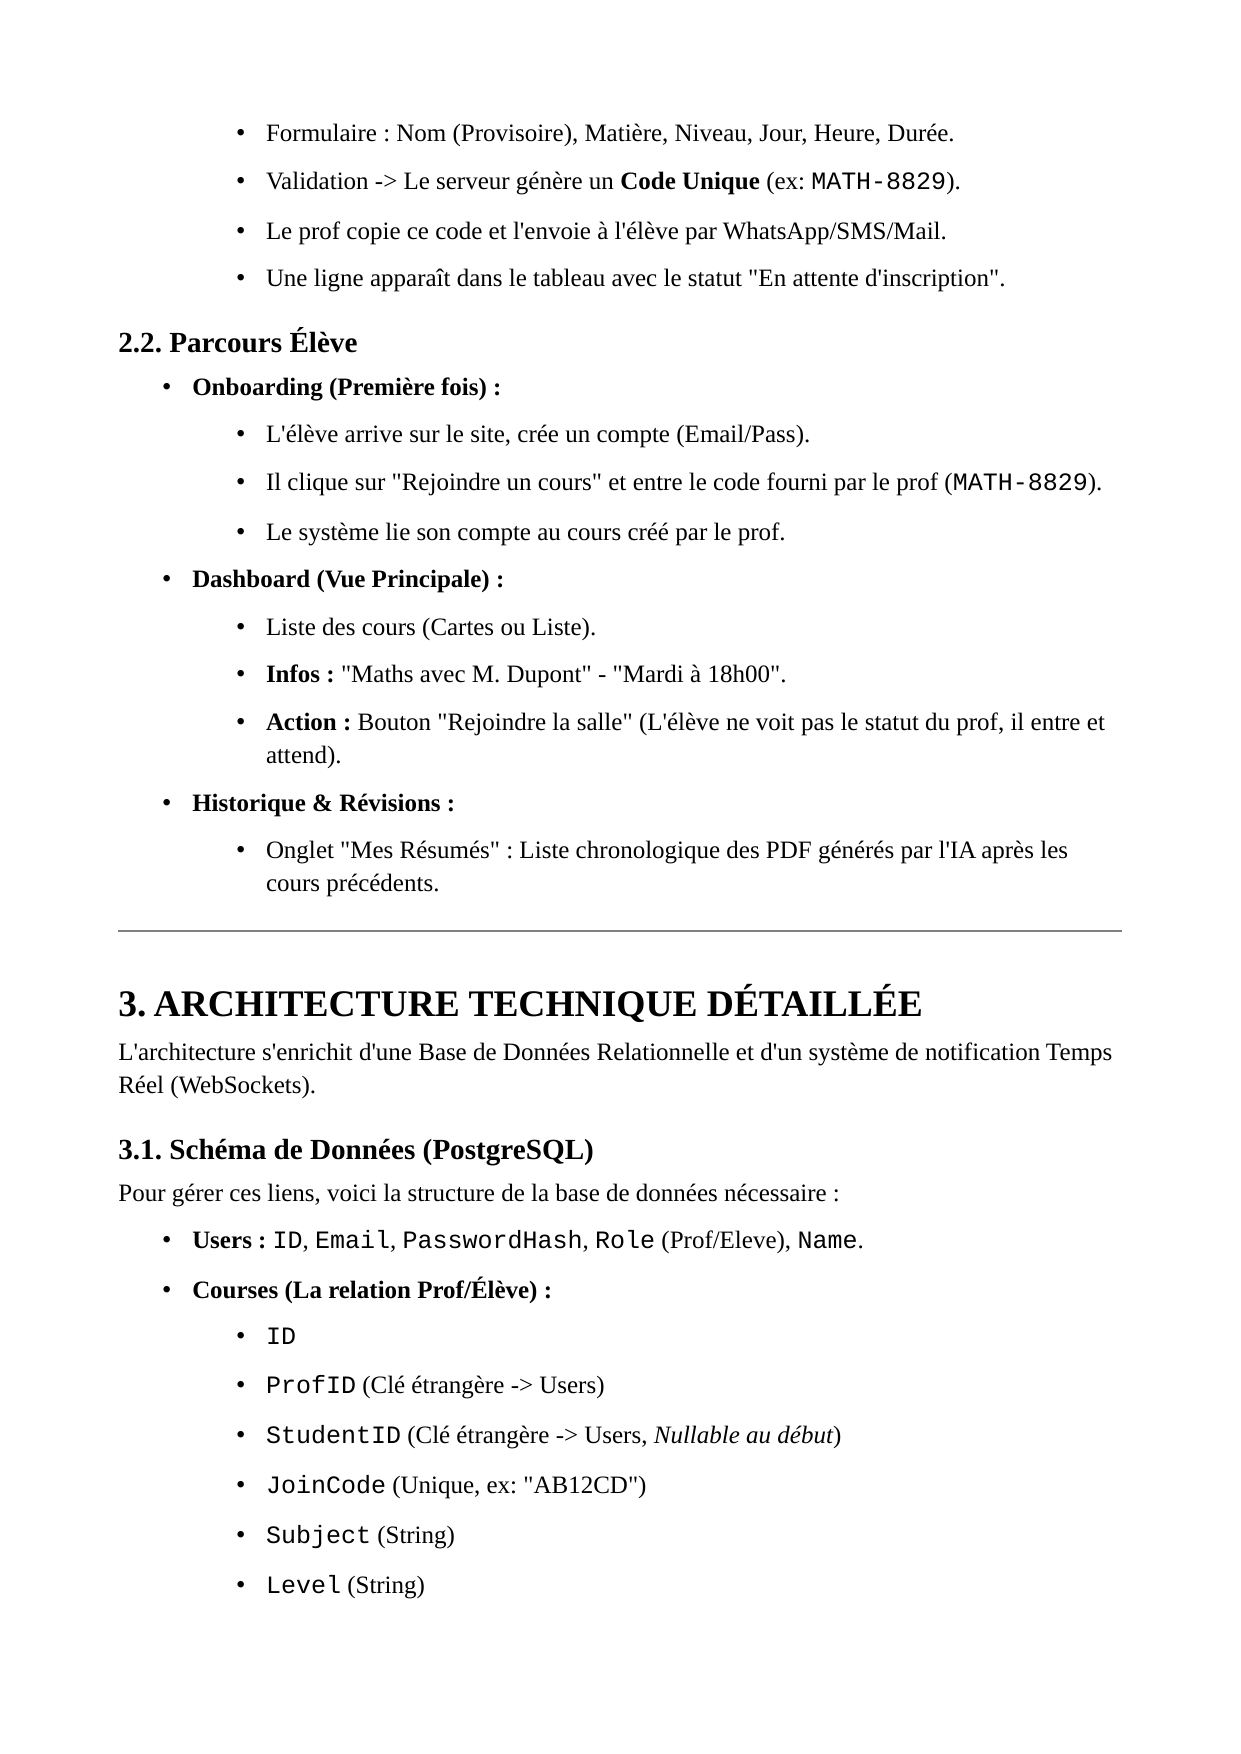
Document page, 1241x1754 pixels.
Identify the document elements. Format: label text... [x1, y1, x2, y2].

subtitle 3.1. Schéma de Données (PostgreSQL) [118, 1132, 1122, 1166]
text Pour gérer ces liens, voici la structure de la base de données nécessaire : [118, 1178, 1122, 1207]
text L'architecture s'enrichit d'une Base de Données Relationnelle et d'un système de notification Temps Réel (WebSockets). [118, 1037, 1122, 1098]
list Une ligne apparaît dans le tableau avec le statut "En attente d'inscription". [236, 263, 1122, 292]
list Onboarding (Première fois) : [162, 372, 1122, 400]
list Historique & Révisions : [162, 788, 1122, 817]
list Le prof copie ce code et l'envoie à l'élève par WhatsApp/SMS/Mail. [236, 216, 1122, 244]
list Onglet "Mes Résumés" : Liste chronologique des PDF générés par l'IA après les cours précédents. [236, 835, 1122, 897]
list JoinCode (Unique, ex: "AB12CD") [236, 1470, 1122, 1501]
list Le système lie son compte au cours créé par le prof. [236, 517, 1122, 546]
list Infos : "Maths avec M. Dupont" - "Mardi à 18h00". [236, 659, 1122, 688]
list Action : Bouton "Rejoindre la salle" (L'élève ne voit pas le statut du prof, il entre et attend). [236, 707, 1122, 769]
list Il clique sur "Rejoindre un cours" et entre le code fourni par le prof (MATH-8829). [236, 467, 1122, 498]
list Level (String) [236, 1570, 1122, 1601]
list L'élève arrive sur le site, crée un compte (Email/Pass). [236, 419, 1122, 448]
subtitle 2.2. Parcours Élève [118, 326, 1122, 359]
list Users : ID, Email, PasswordHash, Role (Prof/Eleve), Name. [162, 1226, 1122, 1256]
list Subject (String) [236, 1520, 1122, 1551]
subtitle 3. ARCHITECTURE TECHNIQUE DÉTAILLÉE [118, 981, 1122, 1024]
list Formulaire : Nom (Provisoire), Matière, Niveau, Jour, Heure, Durée. [236, 118, 1122, 147]
list Liste des cours (Cartes ou Liste). [236, 612, 1122, 641]
list StudentID (Clé étrangère -> Users, Nullable au début) [236, 1420, 1122, 1451]
list Validation -> Le serveur génère un Code Unique (ex: MATH-8829). [236, 166, 1122, 197]
list ProfID (Clé étrangère -> Users) [236, 1370, 1122, 1401]
list Courses (La relation Prof/Élève) : [162, 1276, 1122, 1304]
list Dashboard (Vue Principale) : [162, 564, 1122, 593]
list ID [236, 1323, 1122, 1352]
